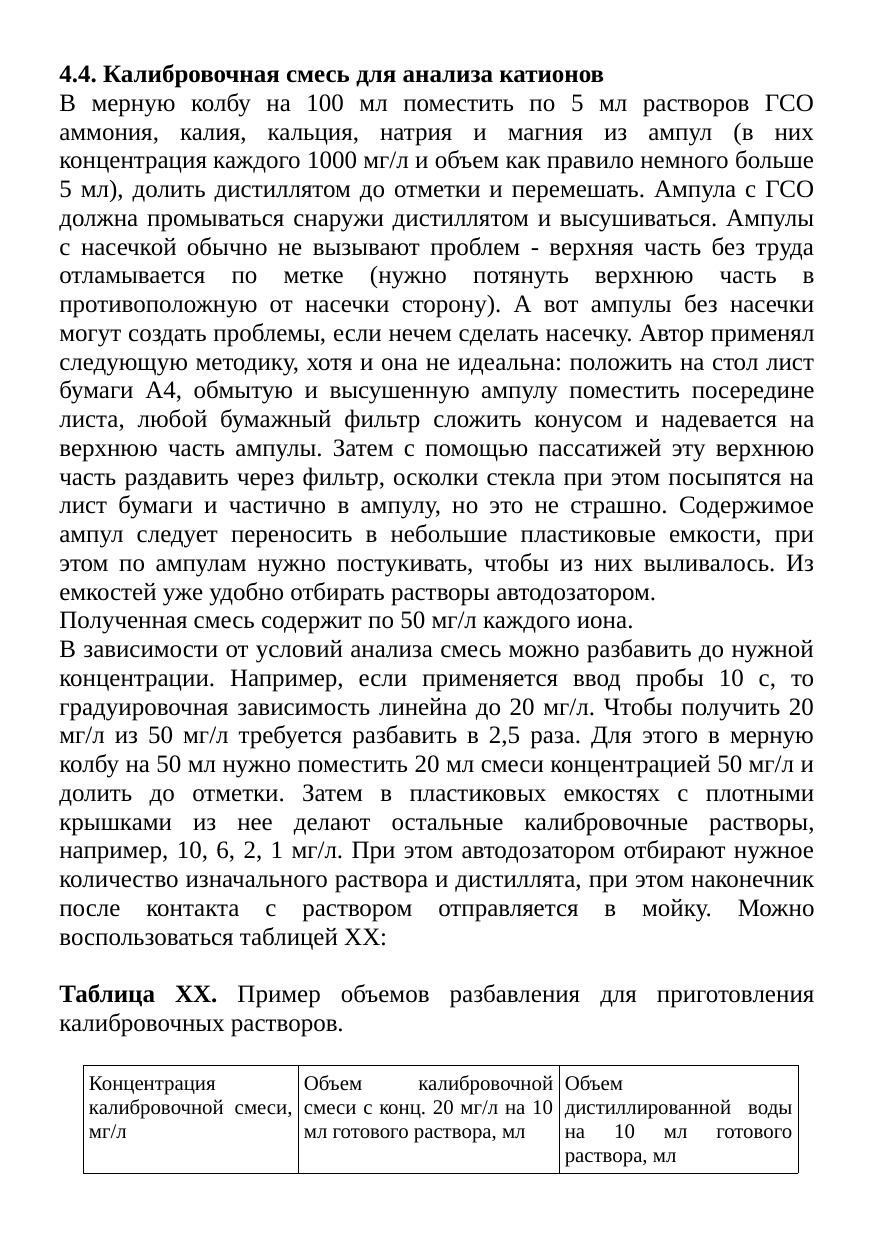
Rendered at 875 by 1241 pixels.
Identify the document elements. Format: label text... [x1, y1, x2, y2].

text Таблица ХХ. Пример объемов разбавления для приготовления калибровочных растворов. [59, 979, 815, 1037]
text В мерную колбу на 100 мл поместить по 5 мл растворов ГСО аммония, калия, кальция, натрия и магния из ампул (в них концентрация каждого 1000 мг/л и объем как правило немного больше 5 мл), долить дистиллятом до отметки и перемешать. Ампула с ГСО должна промываться снаружи дистиллятом и высушиваться. Ампулы с насечкой обычно не вызывают проблем - верхняя часть без труда отламывается по метке (нужно потянуть верхнюю часть в противоположную от насечки сторону). А вот ампулы без насечки могут создать проблемы, если нечем сделать насечку. Автор применял следующую методику, хотя и она не идеальна: положить на стол лист бумаги А4, обмытую и высушенную ампулу поместить посередине листа, любой бумажный фильтр сложить конусом и надевается на верхнюю часть ампулы. Затем с помощью пассатижей эту верхнюю часть раздавить через фильтр, осколки стекла при этом посыпятся на лист бумаги и частично в ампулу, но это не страшно. Содержимое ампул следует переносить в небольшие пластиковые емкости, при этом по ампулам нужно постукивать, чтобы из них выливалось. Из емкостей уже удобно отбирать растворы автодозатором. [59, 88, 815, 605]
text Полученная смесь содержит по 50 мг/л каждого иона. [59, 605, 815, 634]
table_header Объем дистиллированной воды на 10 мл готового раствора, мл [560, 1066, 798, 1173]
table_header Объем калибровочной смеси с конц. 20 мг/л на 10 мл готового раствора, мл [299, 1066, 559, 1173]
text В зависимости от условий анализа смесь можно разбавить до нужной концентрации. Например, если применяется ввод пробы 10 с, то градуировочная зависимость линейна до 20 мг/л. Чтобы получить 20 мг/л из 50 мг/л требуется разбавить в 2,5 раза. Для этого в мерную колбу на 50 мл нужно поместить 20 мл смеси концентрацией 50 мг/л и долить до отметки. Затем в пластиковых емкостях с плотными крышками из нее делают остальные калибровочные растворы, например, 10, 6, 2, 1 мг/л. При этом автодозатором отбирают нужное количество изначального раствора и дистиллята, при этом наконечник после контакта с раствором отправляется в мойку. Можно воспользоваться таблицей ХХ: [59, 634, 815, 950]
list 4.4. Калибровочная смесь для анализа катионов [59, 59, 815, 88]
table_header Концентрация калибровочной смеси, мг/л [84, 1066, 298, 1173]
